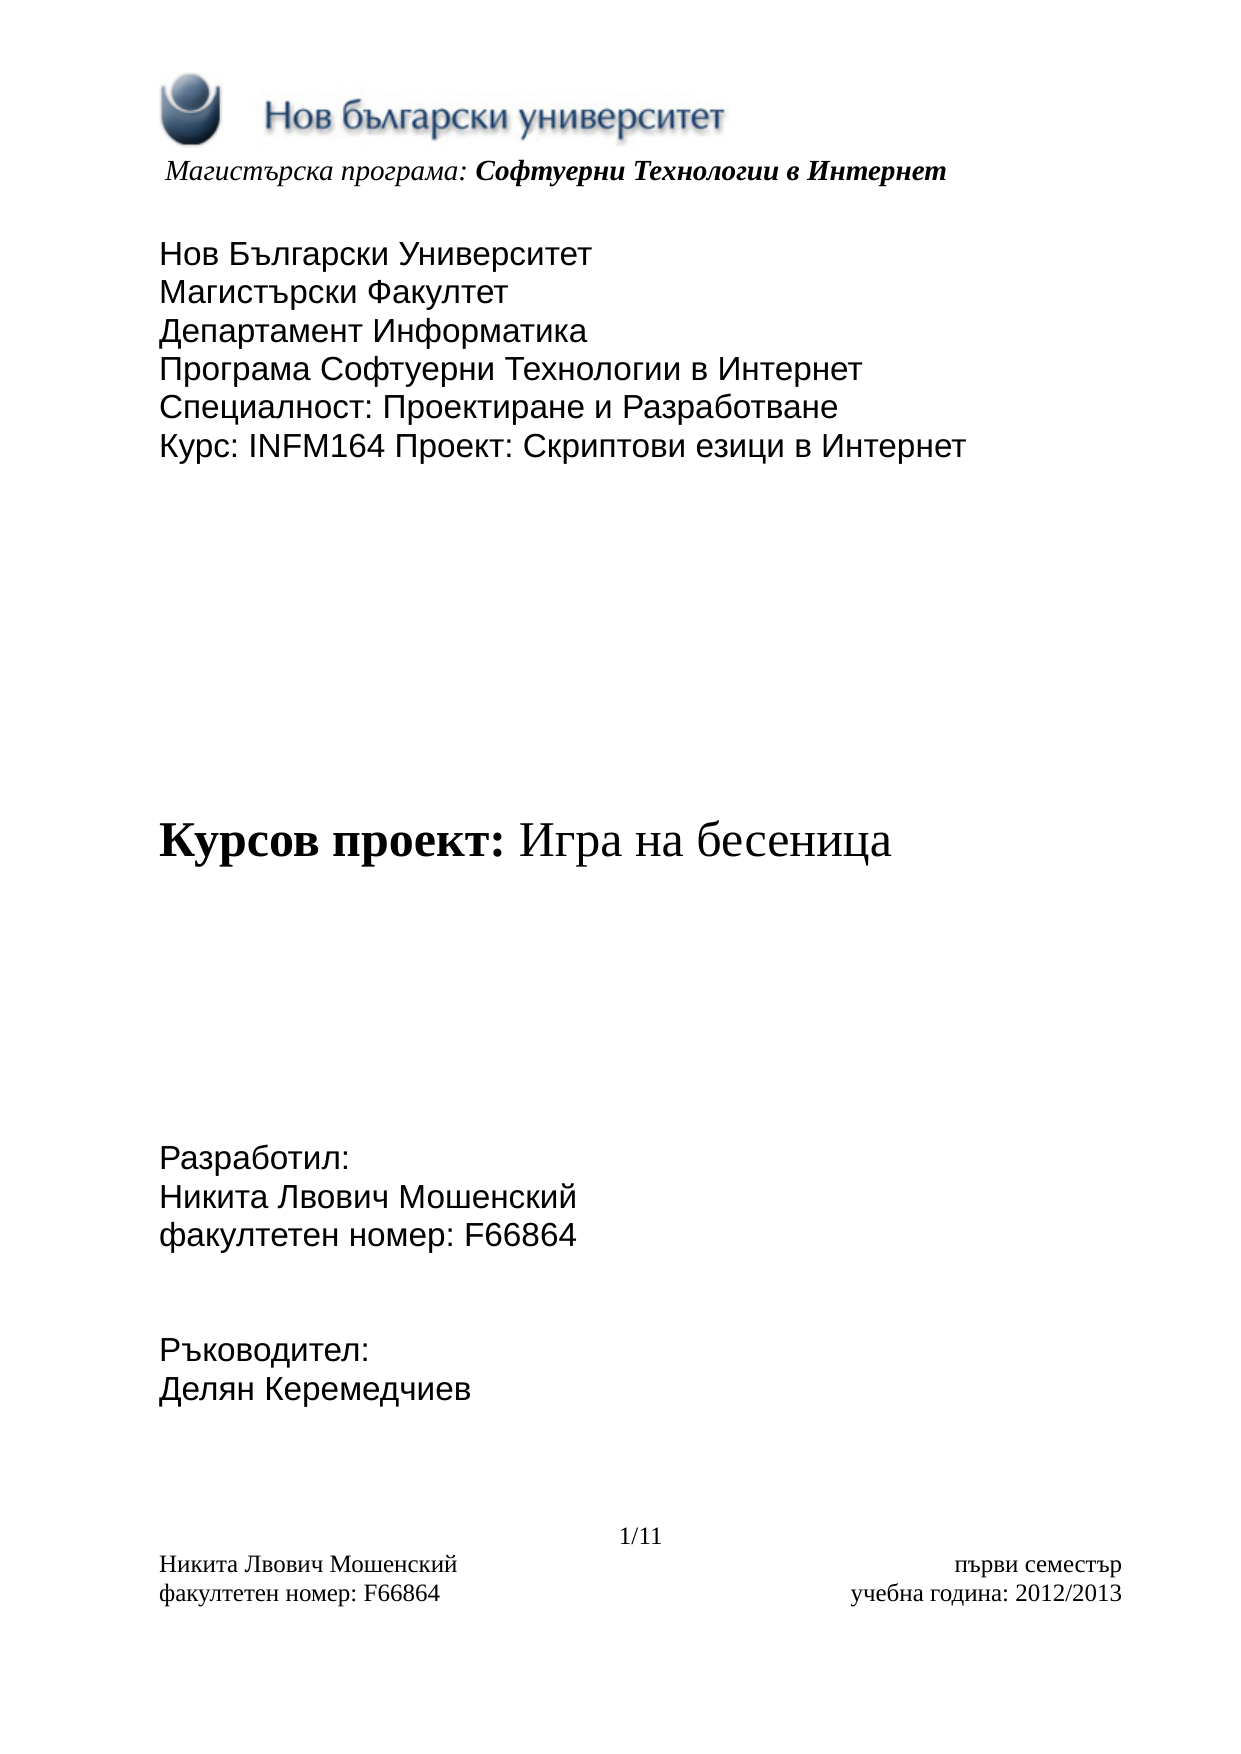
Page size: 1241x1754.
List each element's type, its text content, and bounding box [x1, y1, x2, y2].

text Програма Софтуерни Технологии в Интернет [159, 349, 1122, 388]
text Специалност: Проектиране и Разработване [159, 388, 1122, 426]
text Магистърски Факултет [159, 272, 1122, 311]
text Департамент Информатика [159, 311, 1122, 349]
text факултетен номер: F66864 [159, 1215, 1122, 1253]
text Курсов проект: Игра на бесеница [159, 809, 1122, 867]
text Ръководител: [159, 1330, 1122, 1369]
text Нов Български Университет [159, 234, 1122, 272]
text Курс: INFM164 Проект: Скриптови езици в Интернет [159, 426, 1122, 464]
picture [159, 72, 733, 148]
text Делян Керемедчиев [159, 1369, 1122, 1407]
text Разработил: [159, 1138, 1122, 1177]
text Никита Лвович Мошенский [159, 1177, 1122, 1215]
